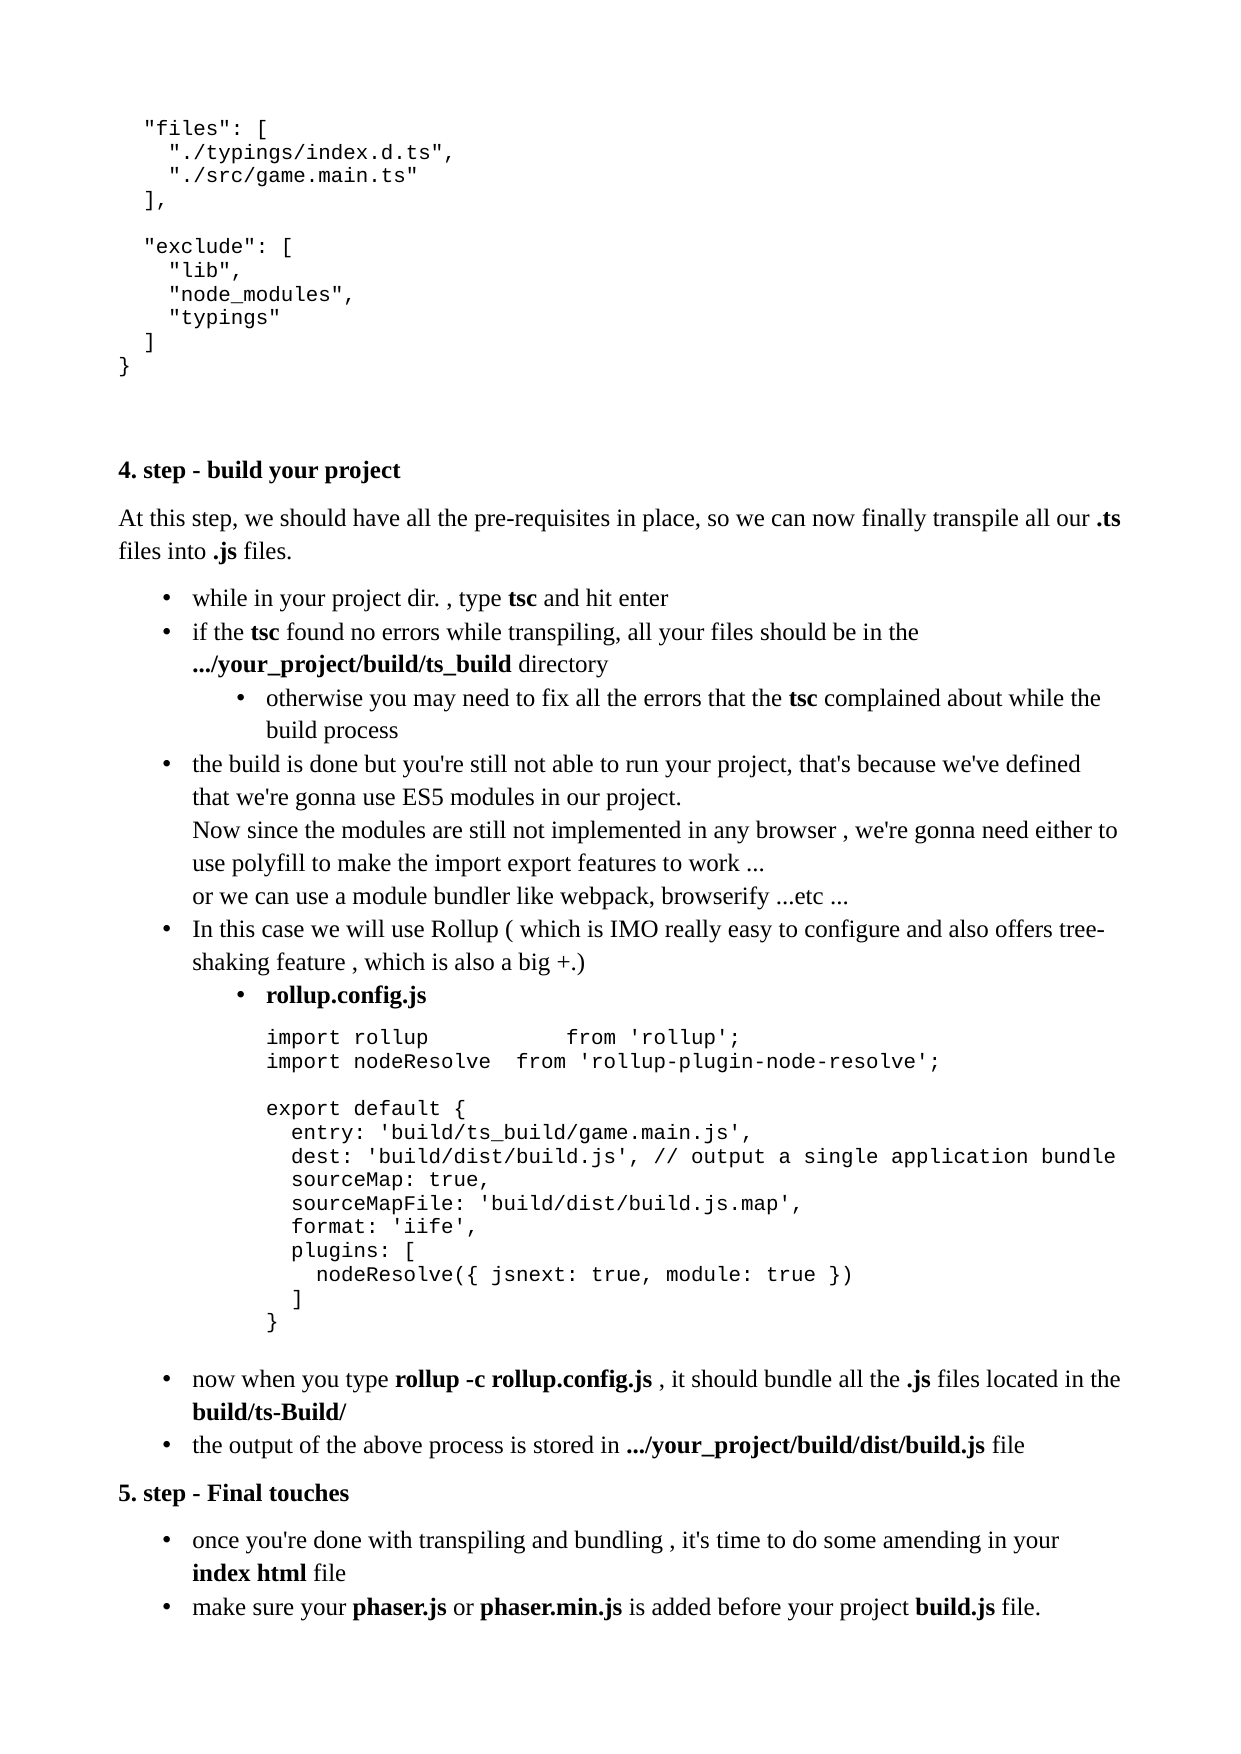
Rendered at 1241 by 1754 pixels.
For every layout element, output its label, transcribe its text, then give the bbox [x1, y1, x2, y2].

text "typings" [118, 307, 1122, 331]
list sourceMap: true, [236, 1169, 1122, 1193]
list rollup.config.js [236, 980, 1122, 1008]
list nodeResolve({ jsnext: true, module: true }) [236, 1264, 1122, 1287]
text ] [118, 331, 1122, 354]
text 5. step - Final touches [118, 1478, 1122, 1507]
text ], [118, 189, 1122, 213]
list export default { [236, 1098, 1122, 1122]
list now when you type rollup -c rollup.config.js , it should bundle all the .js files located in the build/ts-Build/ [162, 1364, 1122, 1426]
list plugins: [ [236, 1240, 1122, 1264]
list format: 'iife', [236, 1217, 1122, 1240]
list while in your project dir. , type tsc and hit enter [162, 583, 1122, 612]
text "lib", [118, 260, 1122, 284]
text At this step, we should have all the pre-requisites in place, so we can now finally transpile all our .ts files into .js files. [118, 503, 1122, 565]
list } [236, 1311, 1122, 1335]
text "./src/game.main.ts" [118, 165, 1122, 189]
list the build is done but you're still not able to run your project, that's because we've defined that we're gonna use ES5 modules in our project. Now since the modules are still not implemented in any browser , we're gonna need either to use polyfill to make the import export features to work ... or we can use a module bundler like webpack, browserify ...etc ... [162, 749, 1122, 909]
list dest: 'build/dist/build.js', // output a single application bundle [236, 1146, 1122, 1169]
list entry: 'build/ts_build/game.main.js', [236, 1122, 1122, 1146]
text "files": [ [118, 118, 1122, 142]
list otherwise you may need to fix all the errors that the tsc complained about while the build process [236, 683, 1122, 744]
text "node_modules", [118, 284, 1122, 307]
text "exclude": [ [118, 236, 1122, 260]
list sourceMapFile: 'build/dist/build.js.map', [236, 1193, 1122, 1217]
list import rollup from 'rollup'; [236, 1027, 1122, 1051]
list once you're done with transpiling and bundling , it's time to do some amending in your index html file [162, 1526, 1122, 1587]
text } [118, 354, 1122, 378]
list import nodeResolve from 'rollup-plugin-node-resolve'; [236, 1051, 1122, 1075]
text "./typings/index.d.ts", [118, 142, 1122, 165]
list if the tsc found no errors while transpiling, all your files should be in the .../your_project/build/ts_build directory [162, 617, 1122, 678]
list make sure your phaser.js or phaser.min.js is added before your project build.js file. [162, 1592, 1122, 1620]
list ] [236, 1287, 1122, 1311]
text 4. step - build your project [118, 455, 1122, 484]
list In this case we will use Rollup ( which is IMO really easy to configure and also offers tree-shaking feature , which is also a big +.) [162, 914, 1122, 976]
list the output of the above process is stored in .../your_project/build/dist/build.js file [162, 1430, 1122, 1459]
